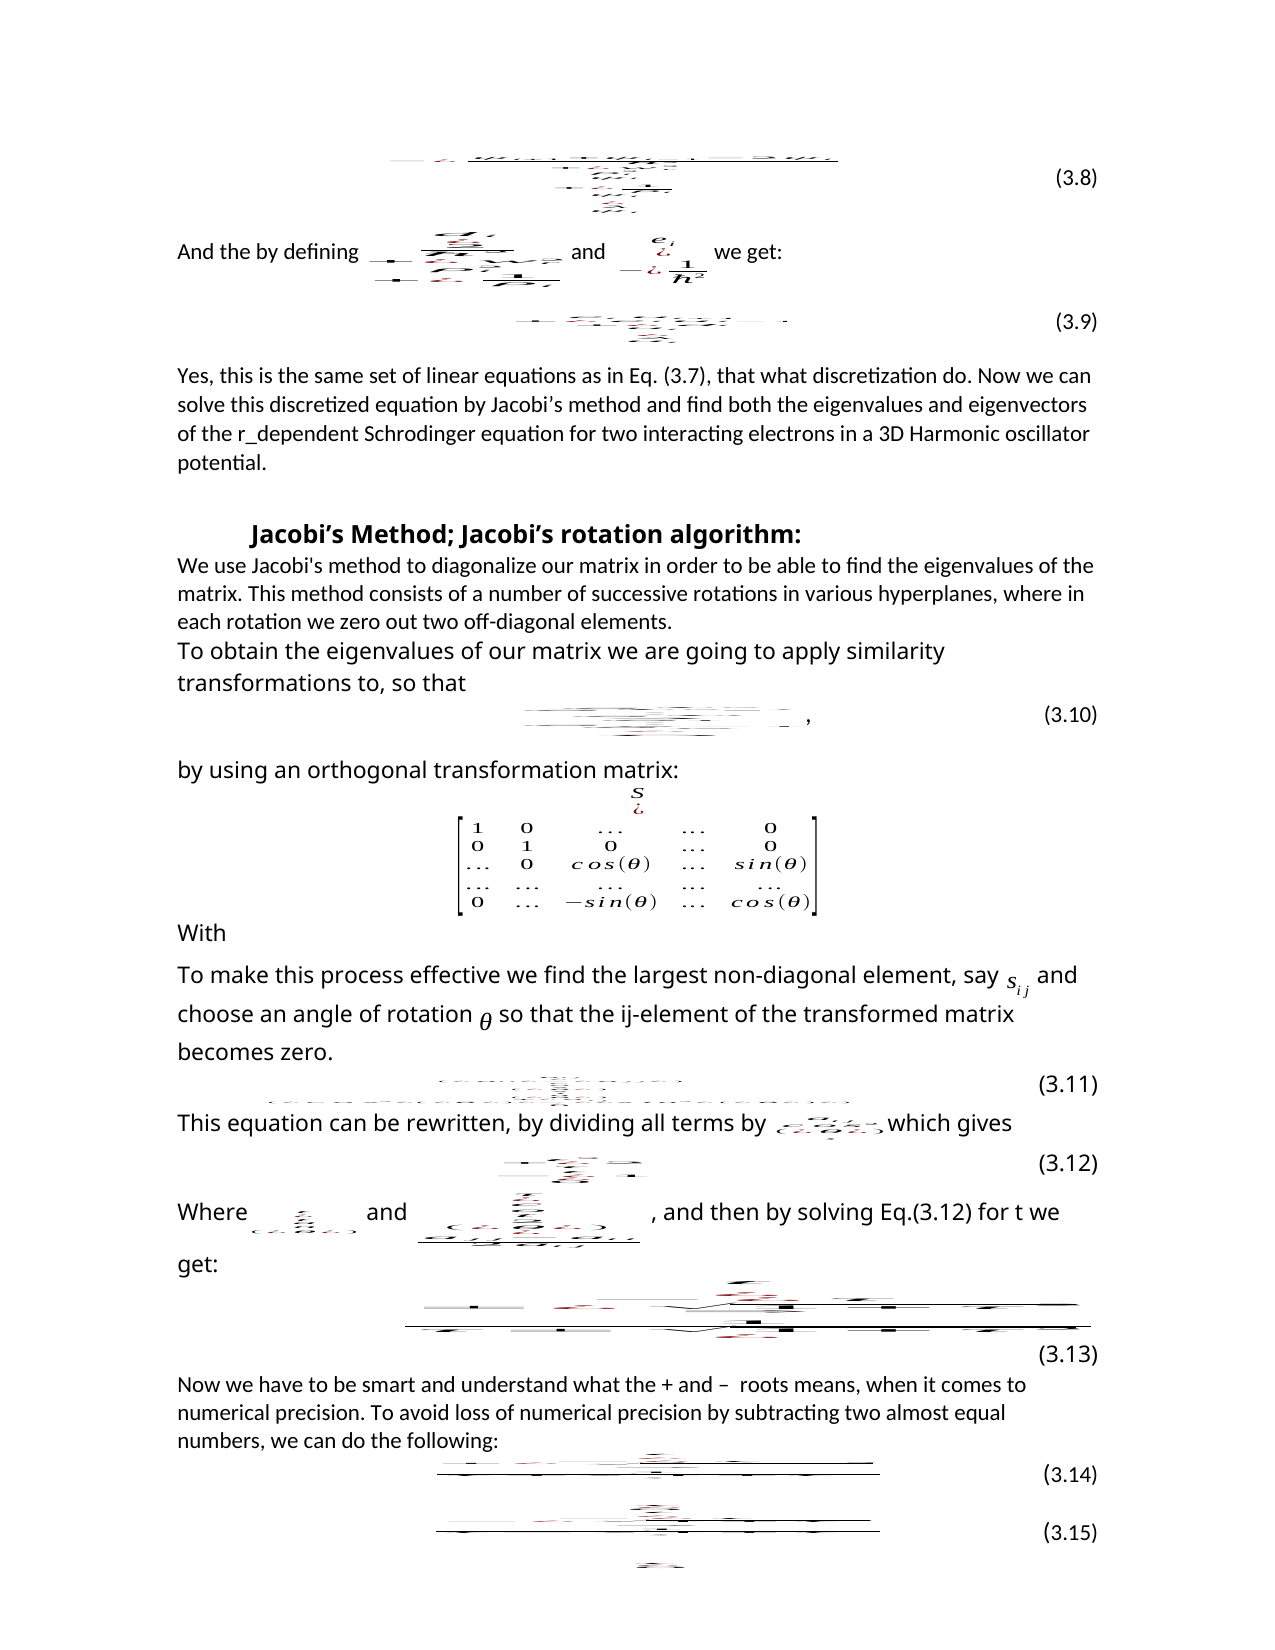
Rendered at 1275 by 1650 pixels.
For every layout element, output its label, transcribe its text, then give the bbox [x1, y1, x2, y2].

text We use Jacobi's method to diagonalize our matrix in order to be able to find the eigenvalues of the matrix. This method consists of a number of successive rotations in various hyperplanes, where in each rotation we zero out two off-diagonal elements. [177, 551, 1098, 635]
text (3.8) [214, 156, 1098, 214]
text (3.13) [177, 1280, 1098, 1370]
text And the by defining and we get: [177, 232, 1098, 288]
text (3.15) [177, 1511, 1098, 1569]
text by using an orthogonal transformation matrix: [177, 754, 1098, 786]
text (3.12) [177, 1146, 1098, 1185]
text With [177, 917, 1098, 956]
text Jacobi’s Method; Jacobi’s rotation algorithm: [177, 517, 1098, 551]
text This equation can be rewritten, by dividing all terms by which gives [177, 1107, 1098, 1146]
text Now we have to be smart and understand what the + and – roots means, when it comes to numerical precision. To avoid loss of numerical precision by subtracting two almost equal numbers, we can do the following: [177, 1370, 1098, 1454]
text Where and , and then by solving Eq.(3.12) for t we get: [177, 1185, 1098, 1280]
text To obtain the eigenvalues of our matrix we are going to apply similarity transformations to, so that [177, 635, 1098, 698]
text (3.9) [214, 306, 1098, 343]
text , (3.10) [214, 698, 1098, 736]
text Yes, this is the same set of linear equations as in Eq. (3.7), that what discretization do. Now we can solve this discretized equation by Jacobi’s method and find both the eigenvalues and eigenvectors of the r_dependent Schrodinger equation for two interacting electrons in a 3D Harmonic oscillator potential. [177, 361, 1098, 477]
text (3.11) [177, 1067, 1098, 1107]
text (3.14) [177, 1454, 1098, 1511]
text To make this process effective we find the largest non-diagonal element, say and choose an angle of rotation so that the ij-element of the transformed matrix becomes zero. [177, 956, 1098, 1067]
